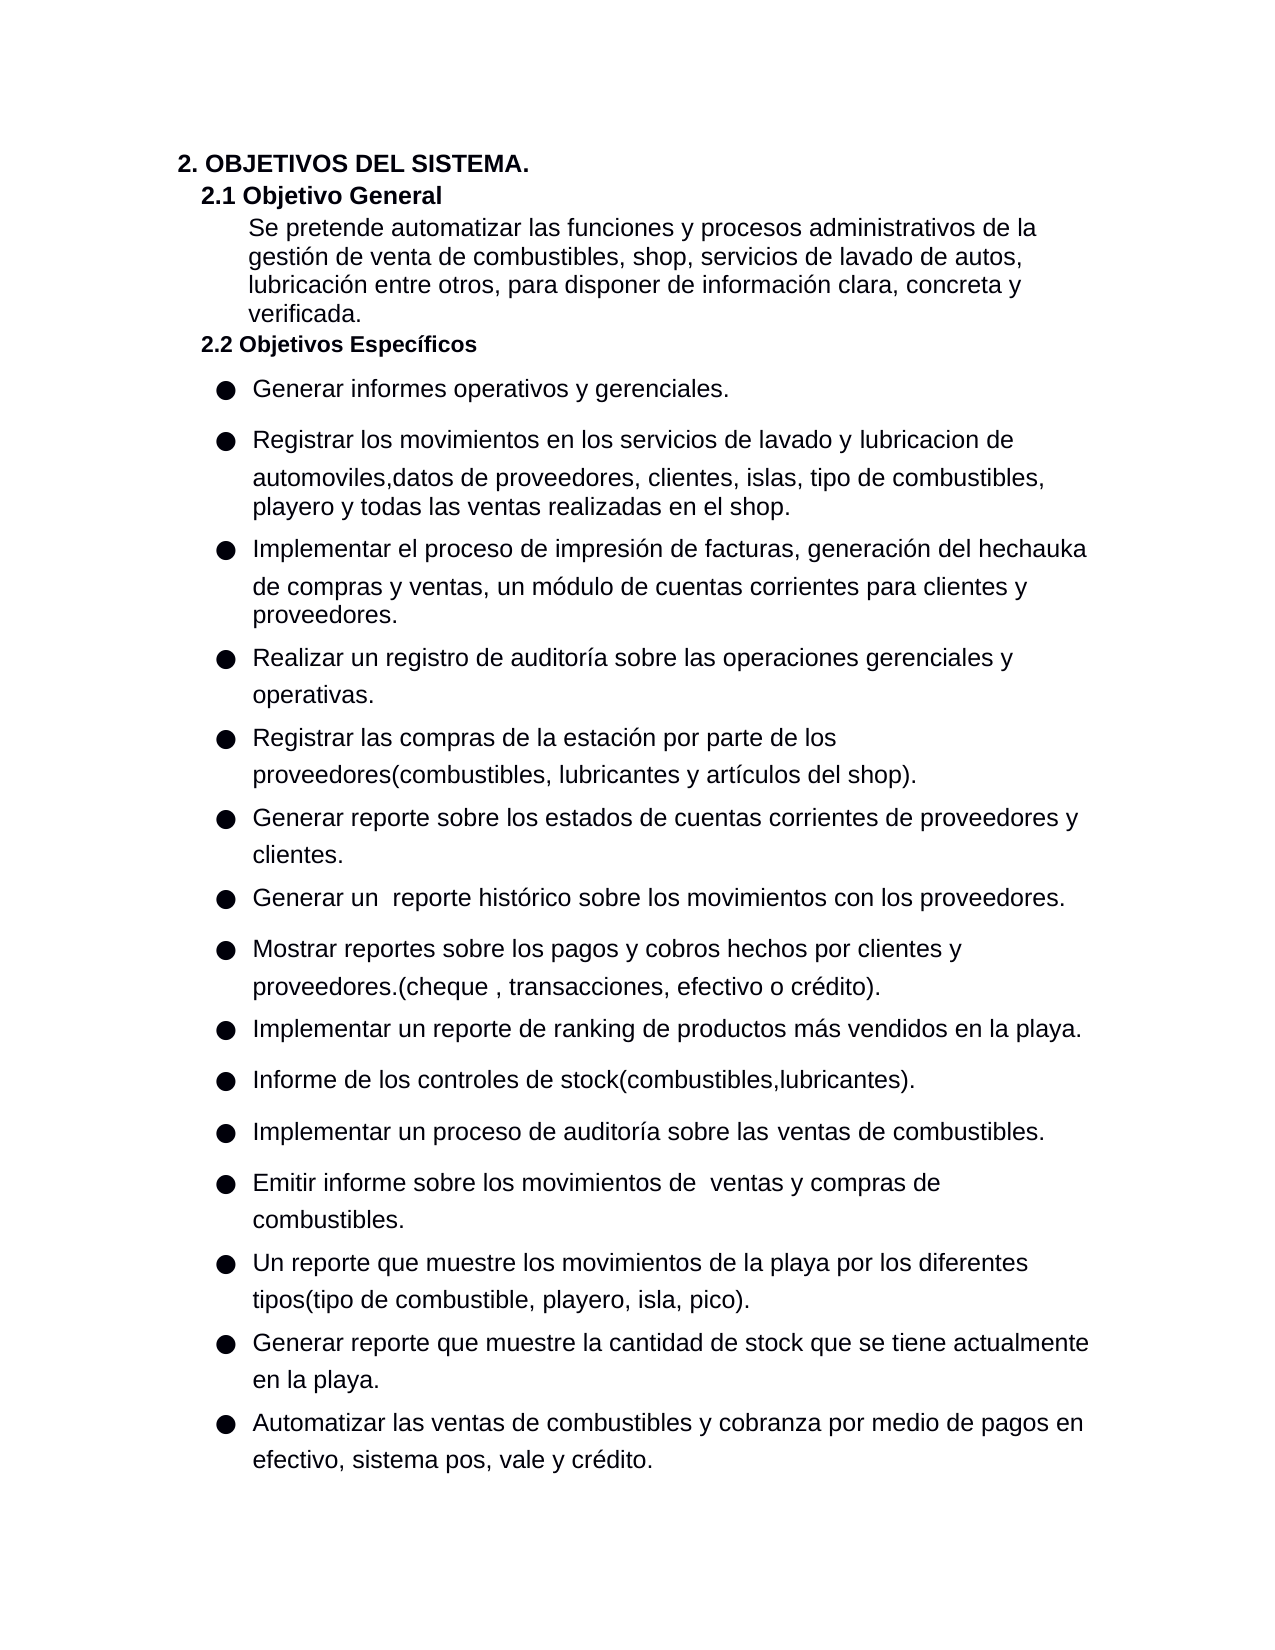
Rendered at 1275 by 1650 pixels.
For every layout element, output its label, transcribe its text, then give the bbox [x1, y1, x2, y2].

text 2. OBJETIVOS DEL SISTEMA. [177, 149, 1098, 178]
list Implementar un reporte de ranking de productos más vendidos en la playa. [215, 999, 1098, 1050]
list Generar informes operativos y gerenciales. [215, 361, 1098, 410]
list Generar un reporte histórico sobre los movimientos con los proveedores. [215, 868, 1098, 919]
list Mostrar reportes sobre los pagos y cobros hechos por clientes y proveedores.(cheque , transacciones, efectivo o crédito). [215, 919, 1098, 999]
text 2.2 Objetivos Específicos [201, 331, 1098, 357]
list Emitir informe sobre los movimientos de ventas y compras de combustibles. [215, 1153, 1098, 1233]
list Automatizar las ventas de combustibles y cobranza por medio de pagos en efectivo, sistema pos, vale y crédito. [215, 1393, 1098, 1474]
list Generar reporte sobre los estados de cuentas corrientes de proveedores y clientes. [215, 788, 1098, 868]
list Implementar el proceso de impresión de facturas, generación del hechauka de compras y ventas, un módulo de cuentas corrientes para clientes y proveedores. [215, 519, 1098, 628]
list Registrar las compras de la estación por parte de los proveedores(combustibles, lubricantes y artículos del shop). [215, 708, 1098, 788]
list Implementar un proceso de auditoría sobre las ventas de combustibles. [215, 1101, 1098, 1153]
list Registrar los movimientos en los servicios de lavado y lubricacion de automoviles,datos de proveedores, clientes, islas, tipo de combustibles, playero y todas las ventas realizadas en el shop. [215, 410, 1098, 519]
list Informe de los controles de stock(combustibles,lubricantes). [215, 1050, 1098, 1101]
list Generar reporte que muestre la cantidad de stock que se tiene actualmente en la playa. [215, 1313, 1098, 1393]
list Realizar un registro de auditoría sobre las operaciones gerenciales y operativas. [215, 628, 1098, 708]
list Un reporte que muestre los movimientos de la playa por los diferentes tipos(tipo de combustible, playero, isla, pico). [215, 1233, 1098, 1313]
text Se pretende automatizar las funciones y procesos administrativos de la gestión de venta de combustibles, shop, servicios de lavado de autos, lubricación entre otros, para disponer de información clara, concreta y verificada. [248, 213, 1098, 328]
text 2.1 Objetivo General [201, 181, 1098, 210]
